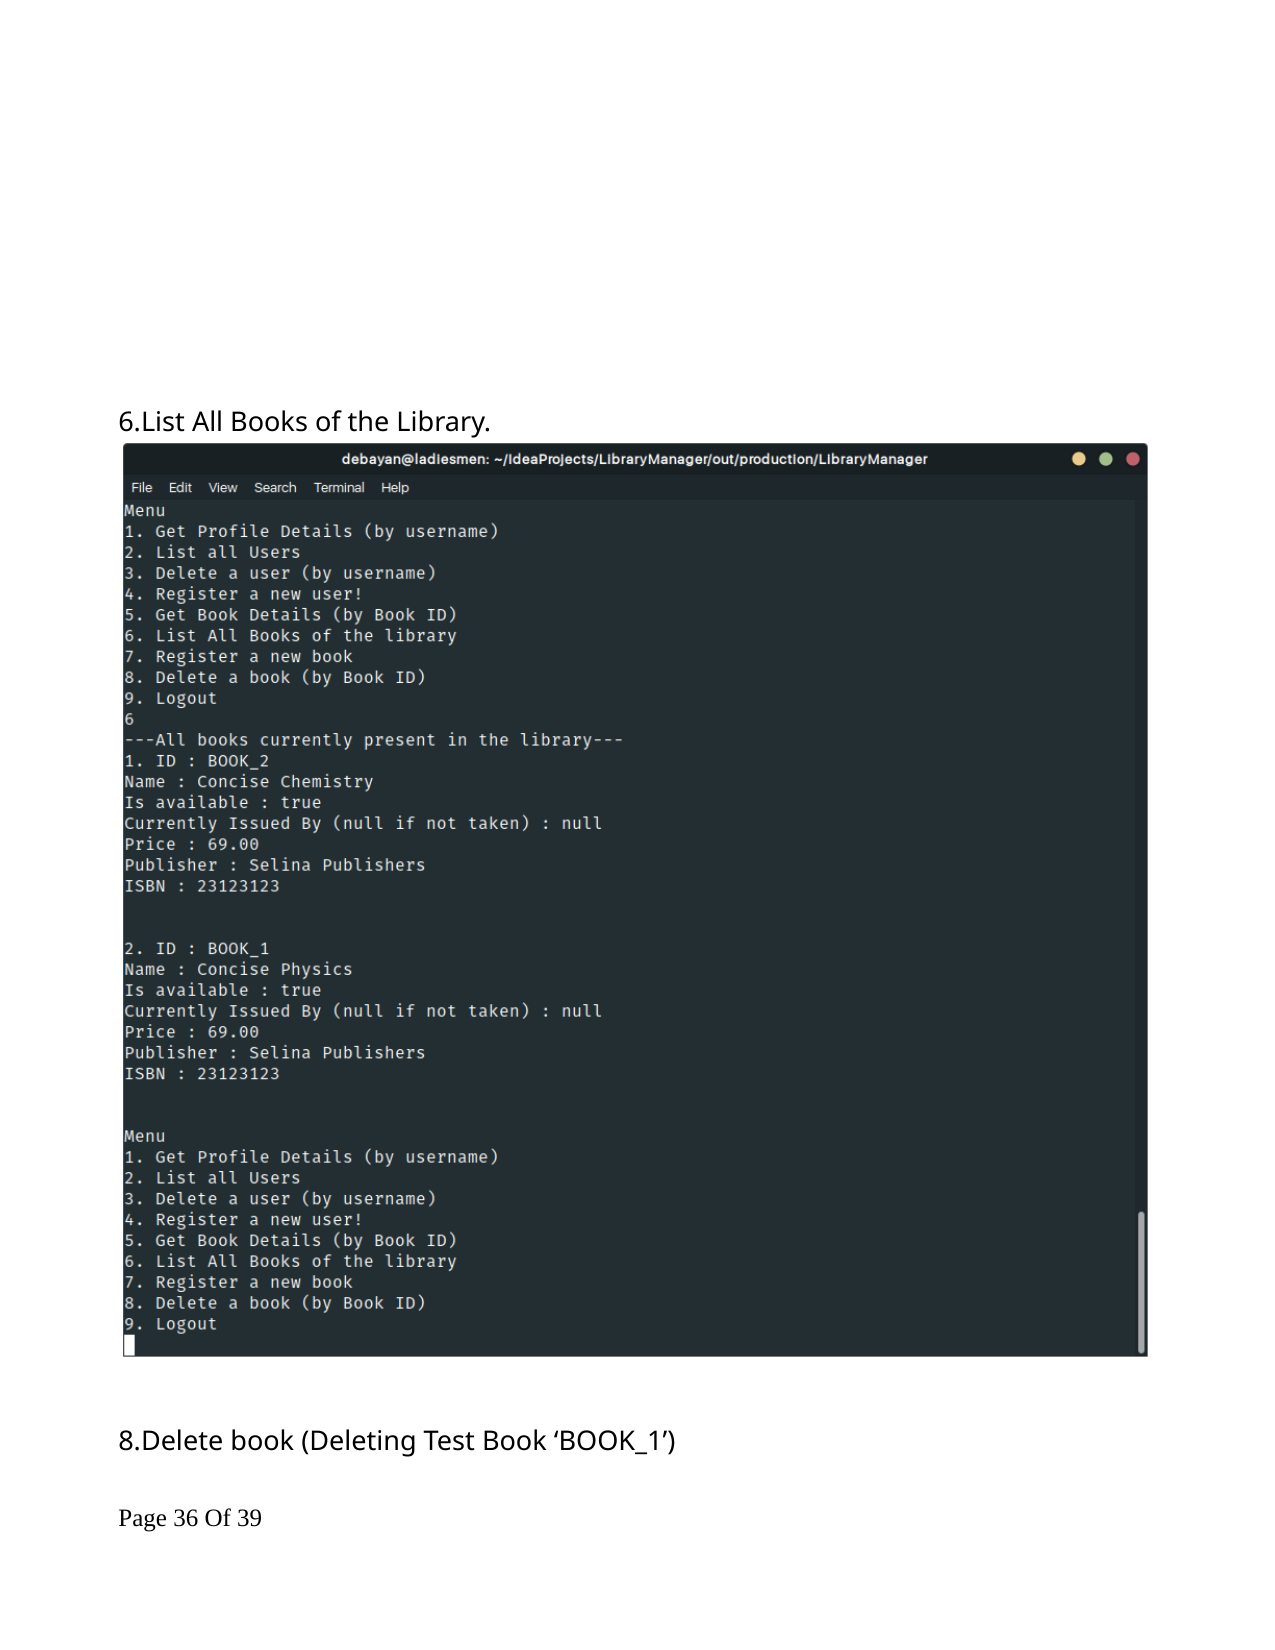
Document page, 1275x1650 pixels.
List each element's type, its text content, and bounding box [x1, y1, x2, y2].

text 8.Delete book (Deleting Test Book ‘BOOK_1’) [118, 1422, 1157, 1459]
picture [118, 438, 1157, 1366]
text 6.List All Books of the Library. [118, 402, 1157, 438]
